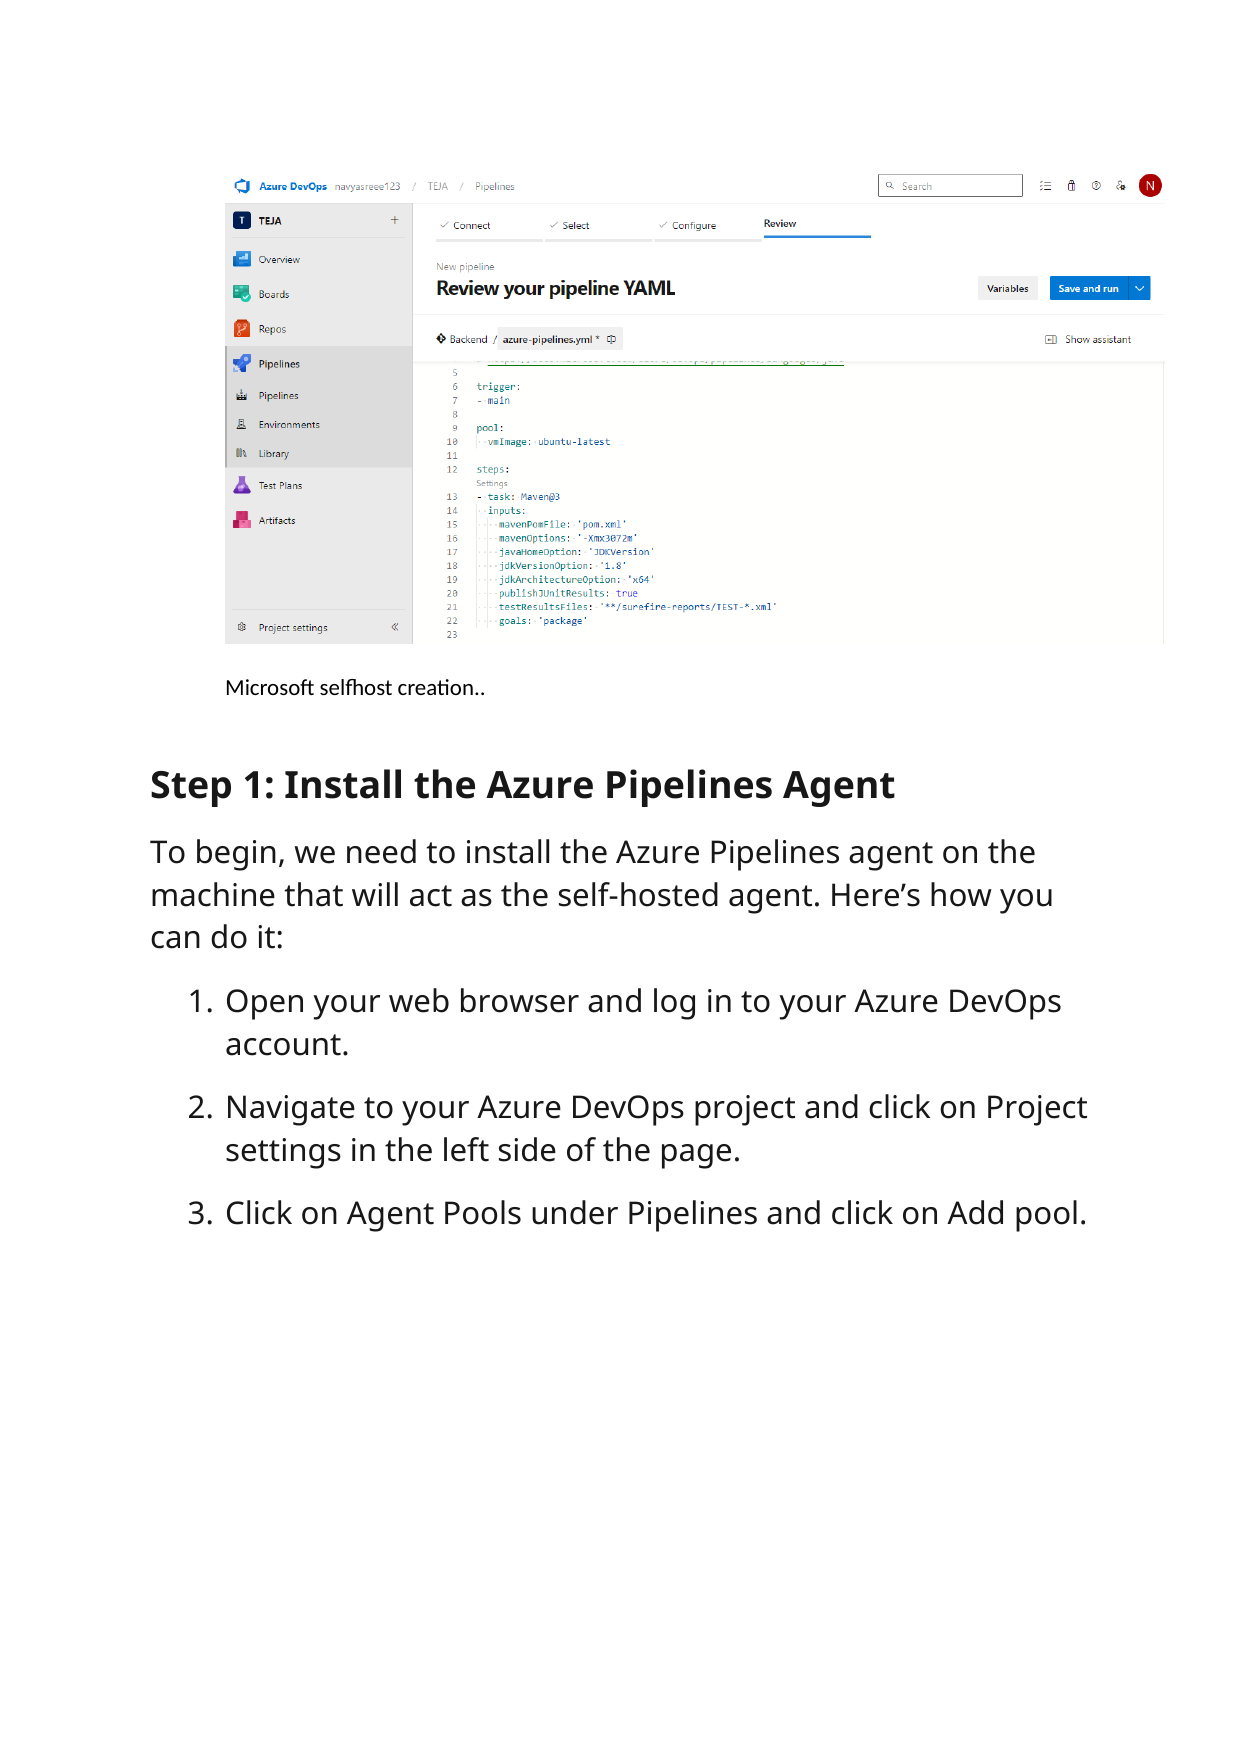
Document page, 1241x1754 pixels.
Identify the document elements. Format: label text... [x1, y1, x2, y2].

list Microsoft selfhost creation.. [225, 673, 1090, 701]
list Open your web browser and log in to your Azure DevOps account. [187, 979, 1090, 1064]
list Navigate to your Azure DevOps project and click on Project settings in the left side of the page. [187, 1085, 1090, 1170]
list Click on Agent Pools under Pipelines and click on Add pool. [187, 1191, 1090, 1234]
subtitle Step 1: Install the Azure Pipelines Agent [150, 758, 1090, 809]
text To begin, we need to install the Azure Pipelines agent on the machine that will act as the self-hosted agent. Here’s how you can do it: [150, 830, 1090, 958]
